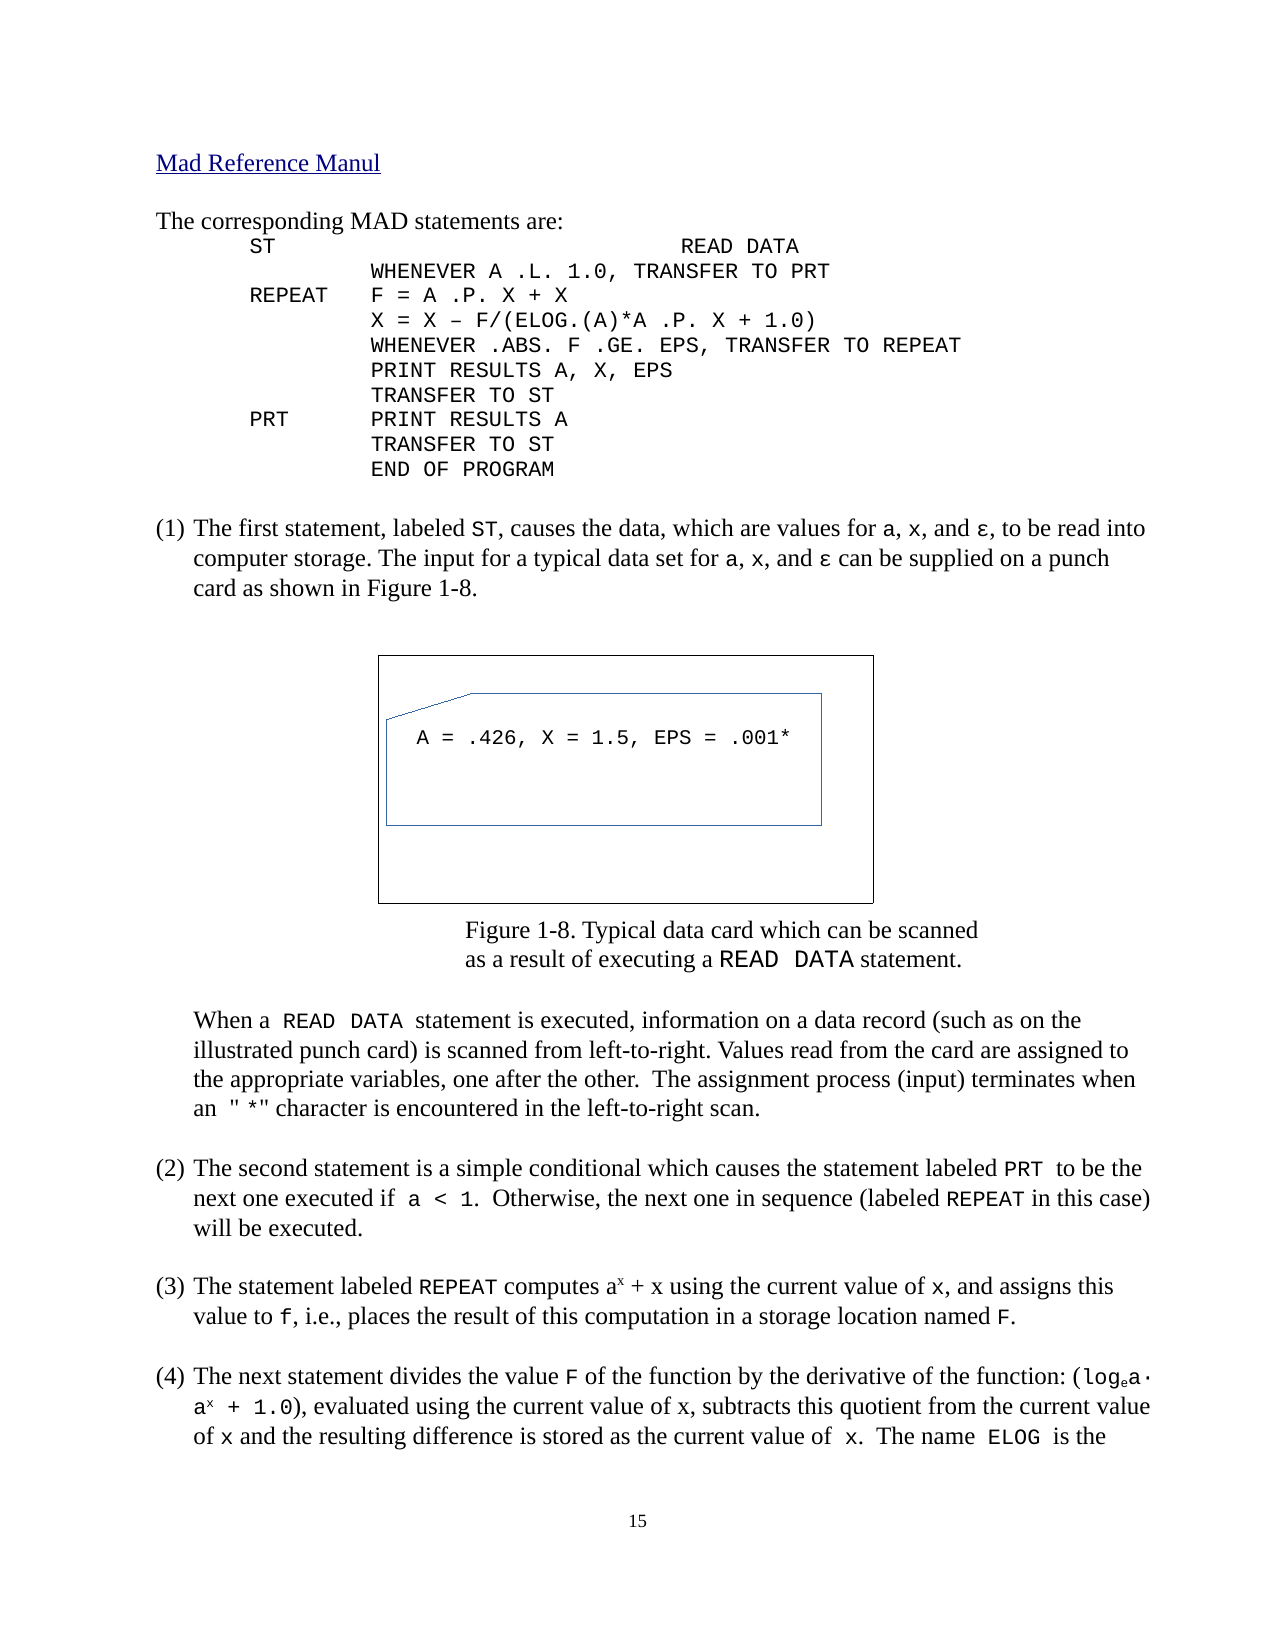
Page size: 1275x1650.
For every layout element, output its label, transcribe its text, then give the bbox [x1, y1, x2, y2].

list When a READ DATA statement is executed, information on a data record (such as on the illustrated punch card) is scanned from left-to-right. Values read from the card are assigned to the appropriate variables, one after the other. The assignment process (input) terminates when an " *" character is encountered in the left-to-right scan. [156, 1005, 1157, 1123]
list The statement labeled REPEAT computes ax + x using the current value of x, and assigns this value to f, i.e., places the result of this computation in a storage location named F. [156, 1271, 1157, 1331]
list The next statement divides the value F of the function by the derivative of the function: (logea· ax + 1.0), evaluated using the current value of x, subtracts this quotient from the current value of x and the resulting difference is stored as the current value of x. The name ELOG is the [156, 1361, 1157, 1451]
text ST READ DATA WHENEVER A .L. 1.0, TRANSFER TO PRT REPEAT F = A .P. X + X X = X – F/(ELOG.(A)*A .P. X + 1.0) WHENEVER .ABS. F .GE. EPS, TRANSFER TO REPEAT PRINT RESULTS A, X, EPS TRANSFER TO ST PRT PRINT RESULTS A TRANSFER TO ST END OF PROGRAM [249, 235, 1157, 483]
list The first statement, labeled ST, causes the data, which are values for a, x, and ε, to be read into computer storage. The input for a typical data set for a, x, and ε can be supplied on a punch card as shown in Figure 1-8. [156, 513, 1157, 602]
list Figure 1-8. Typical data card which can be scanned as a result of executing a READ DATA statement. [379, 656, 873, 903]
list The second statement is a simple conditional which causes the statement labeled PRT to be the next one executed if a < 1. Otherwise, the next one in sequence (labeled REPEAT in this case) will be executed. [156, 1153, 1157, 1241]
list Figure 1-8. Typical data card which can be scanned as a result of executing a READ DATA statement. [465, 632, 1157, 975]
text The corresponding MAD statements are: [118, 206, 1157, 235]
